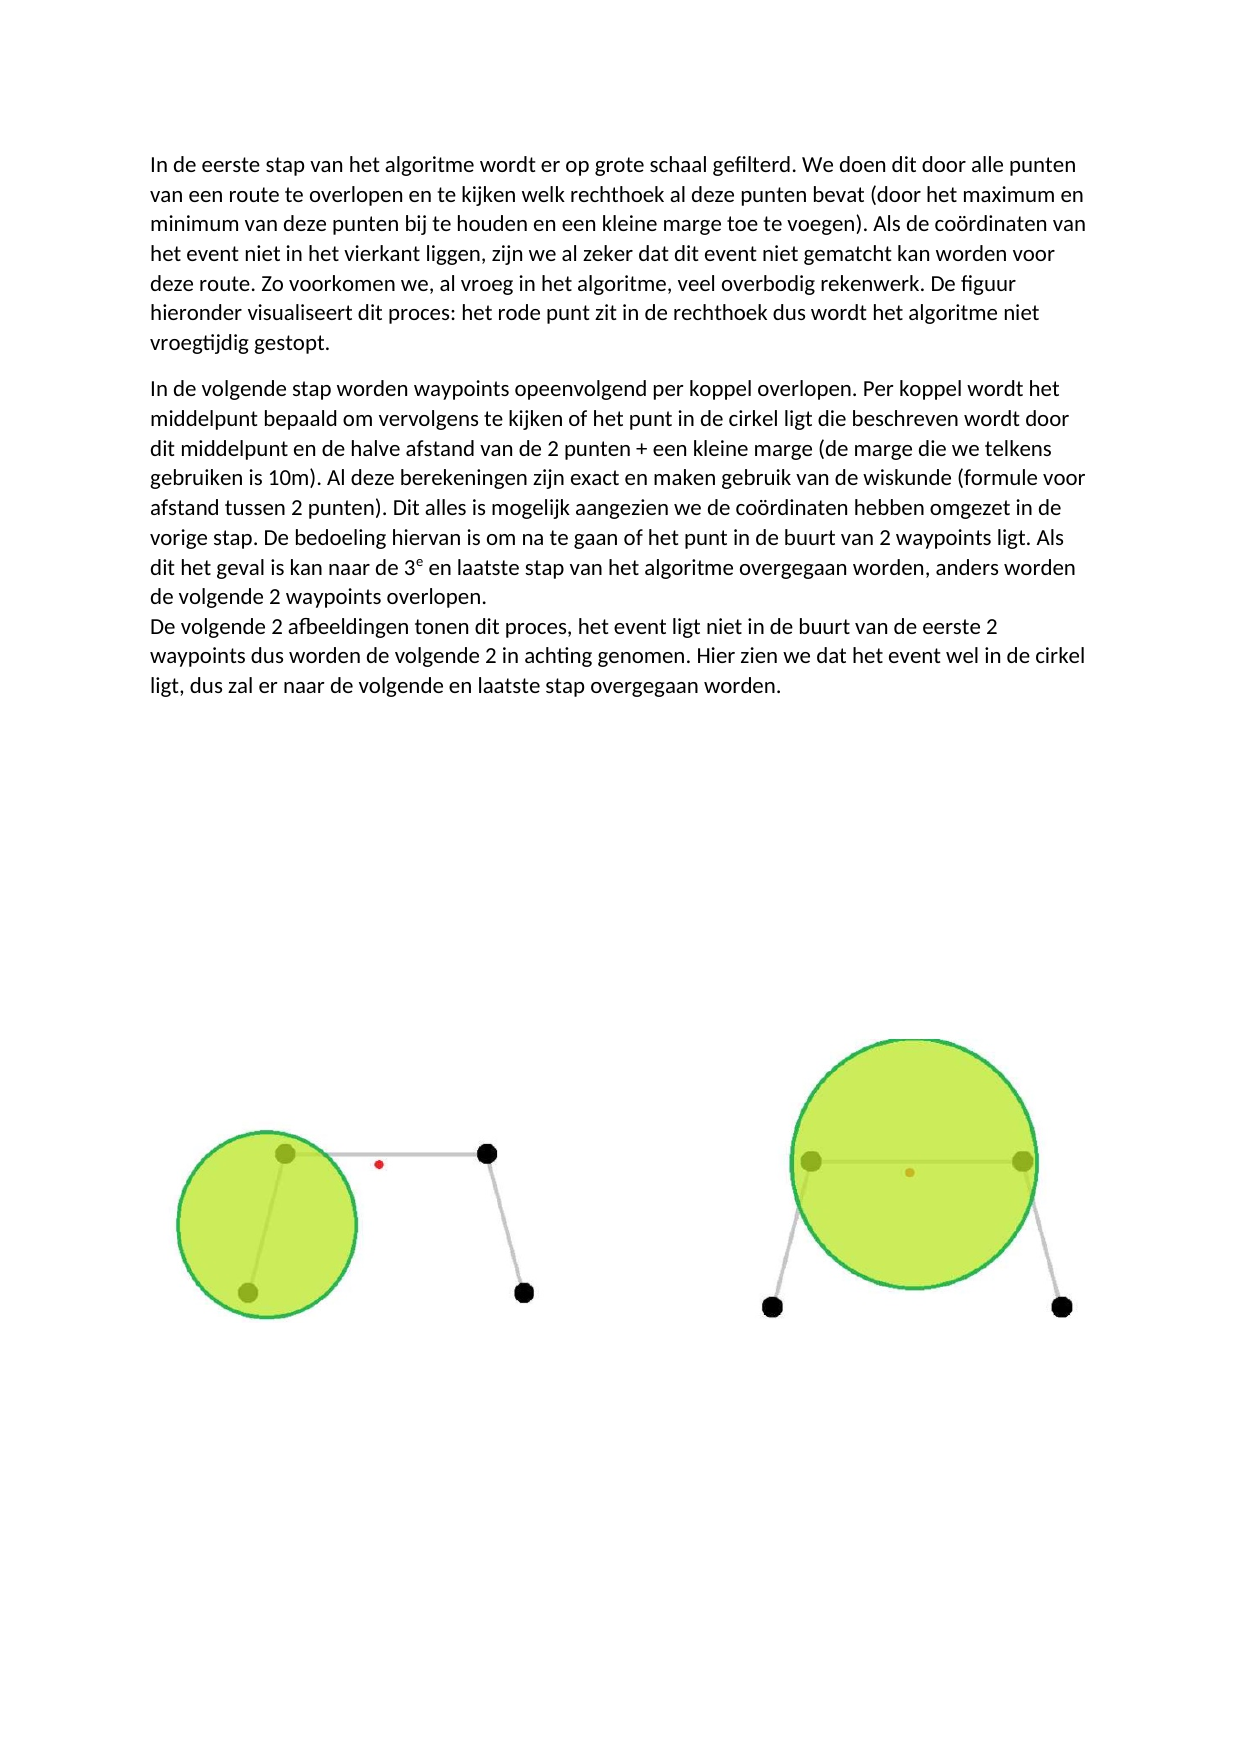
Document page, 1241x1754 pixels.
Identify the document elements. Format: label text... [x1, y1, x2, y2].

text In de eerste stap van het algoritme wordt er op grote schaal gefilterd. We doen dit door alle punten van een route te overlopen en te kijken welk rechthoek al deze punten bevat (door het maximum en minimum van deze punten bij te houden en een kleine marge toe te voegen). Als de coördinaten van het event niet in het vierkant liggen, zijn we al zeker dat dit event niet gematcht kan worden voor deze route. Zo voorkomen we, al vroeg in het algoritme, veel overbodig rekenwerk. De figuur hieronder visualiseert dit proces: het rode punt zit in de rechthoek dus wordt het algoritme niet vroegtijdig gestopt. [150, 150, 1090, 356]
text In de volgende stap worden waypoints opeenvolgend per koppel overlopen. Per koppel wordt het middelpunt bepaald om vervolgens te kijken of het punt in de cirkel ligt die beschreven wordt door dit middelpunt en de halve afstand van de 2 punten + een kleine marge (de marge die we telkens gebruiken is 10m). Al deze berekeningen zijn exact en maken gebruik van de wiskunde (formule voor afstand tussen 2 punten). Dit alles is mogelijk aangezien we de coördinaten hebben omgezet in de vorige stap. De bedoeling hiervan is om na te gaan of het punt in de buurt van 2 waypoints ligt. Als dit het geval is kan naar de 3e en laatste stap van het algoritme overgegaan worden, anders worden de volgende 2 waypoints overlopen. De volgende 2 afbeeldingen tonen dit proces, het event ligt niet in de buurt van de eerste 2 waypoints dus worden de volgende 2 in achting genomen. Hier zien we dat het event wel in de cirkel ligt, dus zal er naar de volgende en laatste stap overgegaan worden. [150, 374, 1090, 699]
